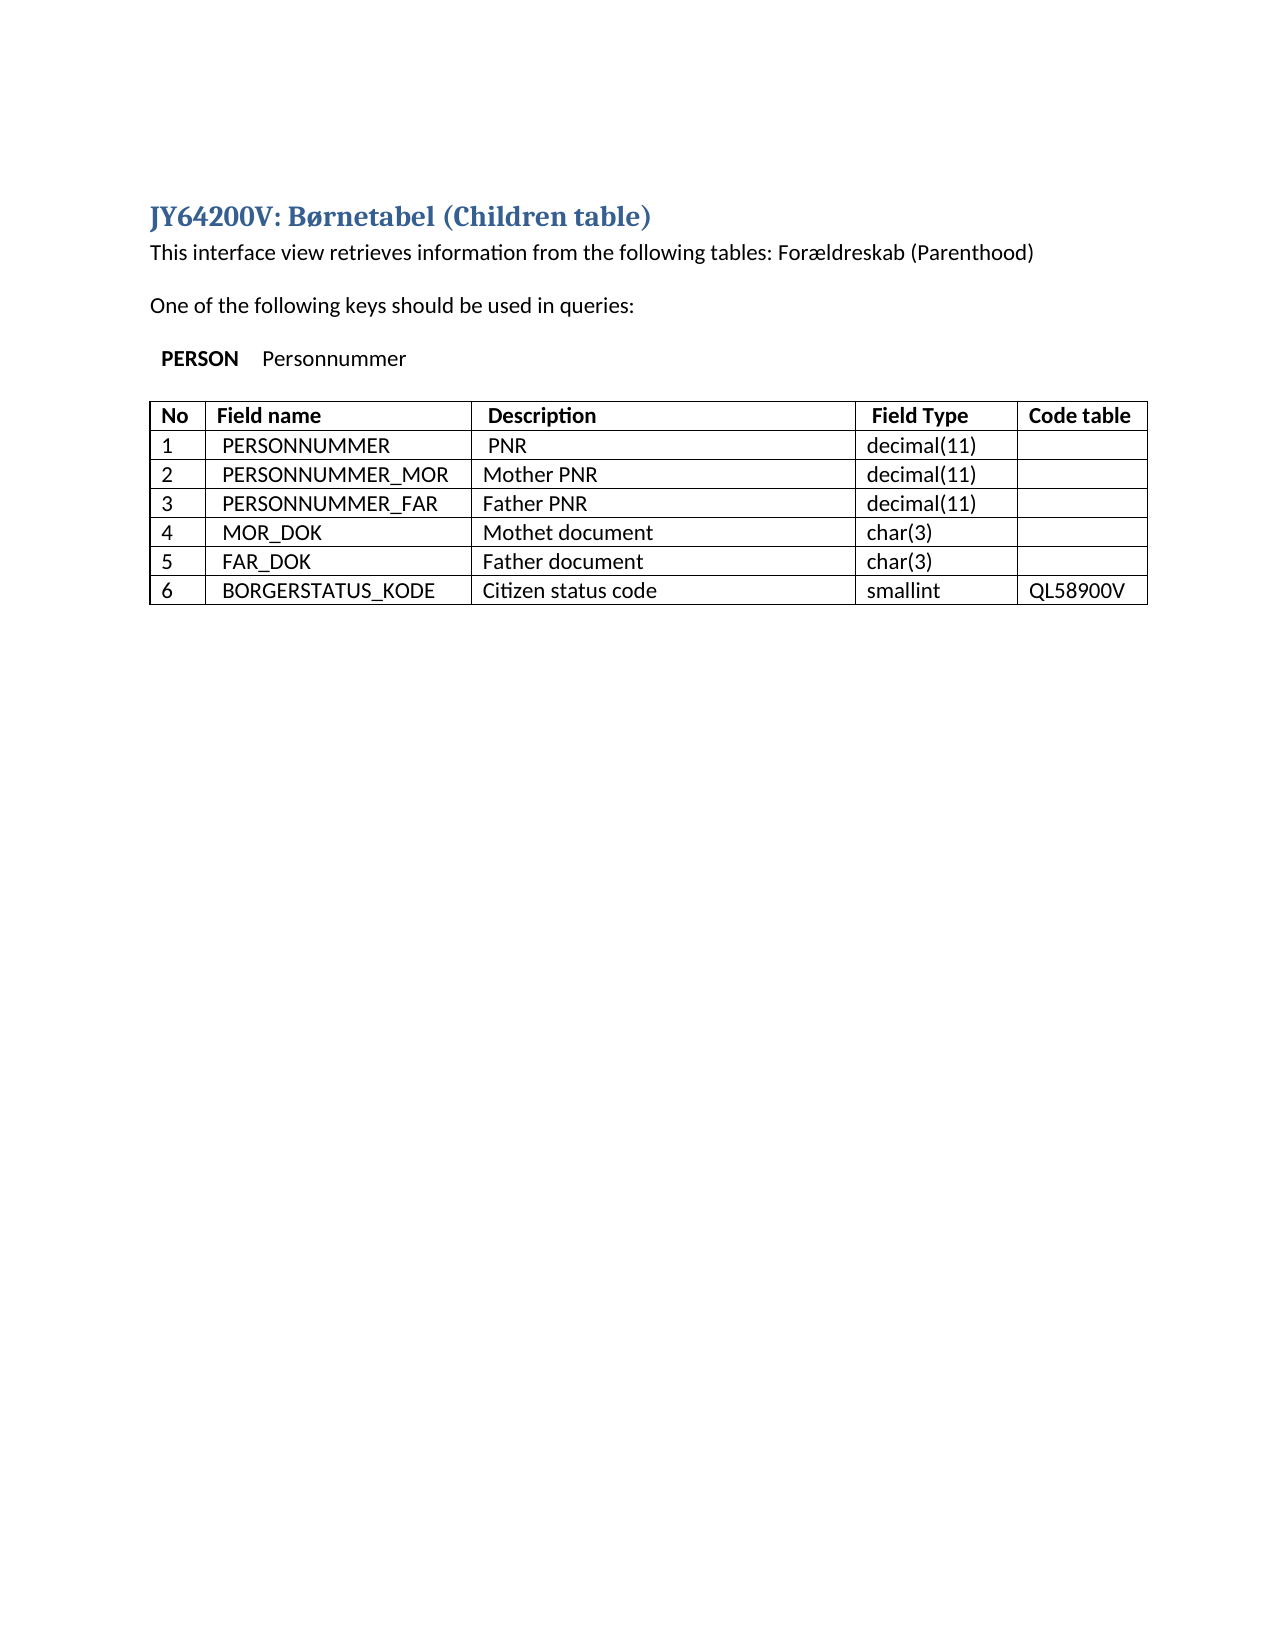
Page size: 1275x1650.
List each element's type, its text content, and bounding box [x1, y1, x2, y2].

table_header PERSON [150, 345, 251, 373]
table_cell PERSONNUMMER [206, 431, 471, 459]
table_cell 6 [151, 576, 205, 604]
table_cell 1 [151, 431, 205, 459]
table_cell Field Type [856, 402, 1017, 430]
table_cell decimal(11) [856, 460, 1017, 488]
table_cell [150, 373, 251, 401]
table_cell [1018, 489, 1147, 517]
table_cell Father document [472, 547, 855, 575]
table_cell [1018, 460, 1147, 488]
table_cell Description [472, 402, 855, 430]
table_cell Mother PNR [472, 460, 855, 488]
text One of the following keys should be used in queries: [150, 292, 1125, 319]
table_cell PNR [472, 431, 855, 459]
table_cell [1018, 547, 1147, 575]
table_header [471, 345, 855, 373]
table_cell char(3) [856, 547, 1017, 575]
table_header [457, 345, 471, 373]
subtitle JY64200V: Børnetabel (Children table) [150, 200, 1125, 233]
table_cell 2 [151, 460, 205, 488]
table_cell [457, 373, 471, 401]
table_cell Citizen status code [472, 576, 855, 604]
table_cell QL58900V [1018, 576, 1147, 604]
table_header Personnummer [251, 345, 457, 373]
table_cell [1018, 373, 1147, 401]
table_cell Mothet document [472, 518, 855, 546]
table_cell 3 [151, 489, 205, 517]
table_cell 4 [151, 518, 205, 546]
table_cell Code table [1018, 402, 1147, 430]
table_cell Field name [206, 402, 471, 430]
table_cell MOR_DOK [206, 518, 471, 546]
table_cell No [151, 402, 205, 430]
table_cell [855, 373, 1018, 401]
table_cell 5 [151, 547, 205, 575]
table_cell PERSONNUMMER_MOR [206, 460, 471, 488]
table_cell PERSONNUMMER_FAR [206, 489, 471, 517]
table_header [1018, 345, 1147, 373]
table_cell char(3) [856, 518, 1017, 546]
table_cell FAR_DOK [206, 547, 471, 575]
table_cell [471, 373, 855, 401]
table_cell decimal(11) [856, 431, 1017, 459]
table_cell BORGERSTATUS_KODE [206, 576, 471, 604]
table_header [855, 345, 1018, 373]
table_cell [251, 373, 457, 401]
table_cell [1018, 431, 1147, 459]
table_cell Father PNR [472, 489, 855, 517]
table_cell smallint [856, 576, 1017, 604]
text This interface view retrieves information from the following tables: Forældreskab (Parenthood) [150, 238, 1125, 267]
table_cell decimal(11) [856, 489, 1017, 517]
table_cell [1018, 518, 1147, 546]
